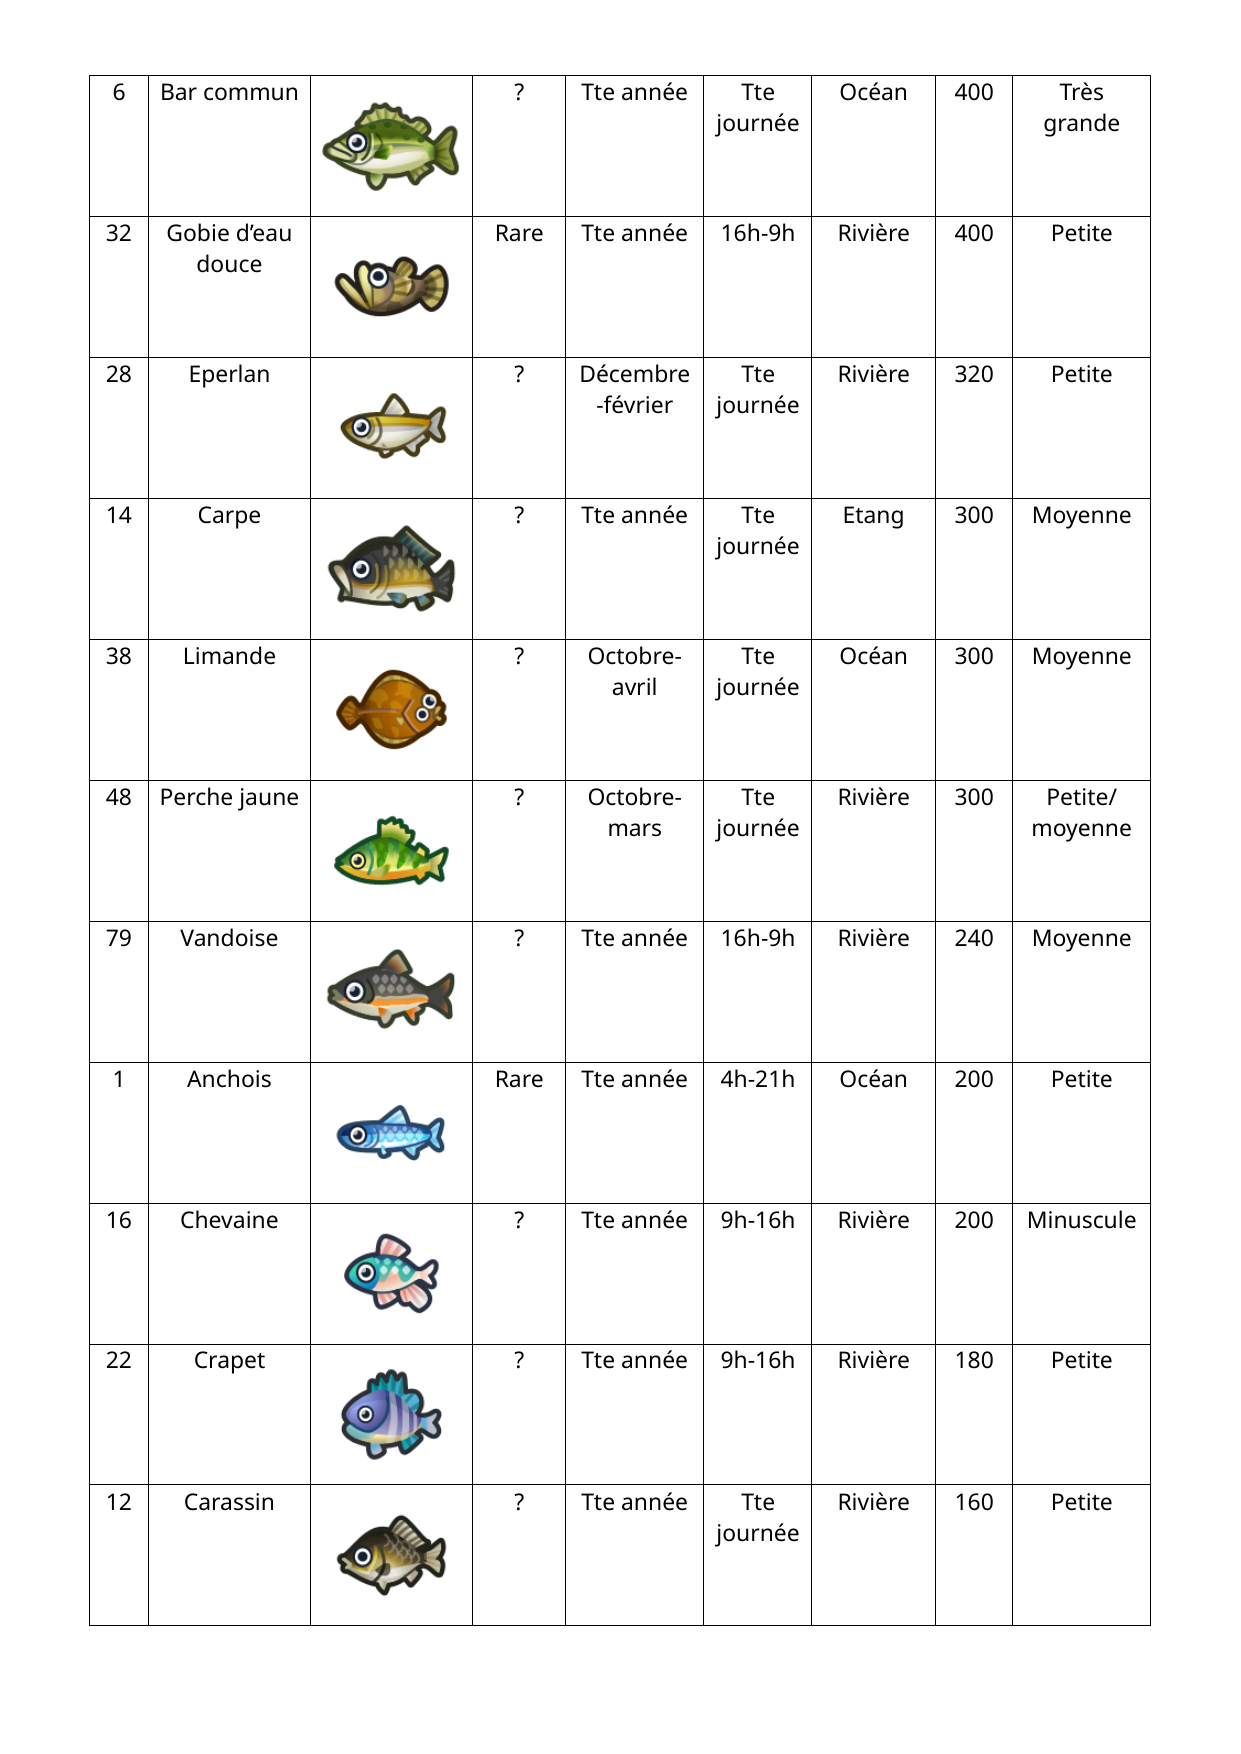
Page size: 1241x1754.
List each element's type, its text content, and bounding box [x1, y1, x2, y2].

table_cell 200 [936, 1063, 1012, 1202]
table_cell ? [473, 1345, 565, 1484]
table_cell Rivière [812, 217, 935, 357]
table_cell Tte année [566, 217, 703, 357]
table_cell 320 [936, 358, 1012, 498]
table_cell Chevaine [149, 1204, 310, 1343]
table_cell 300 [936, 499, 1012, 639]
table_cell Tte année [566, 76, 703, 216]
table_cell Tte journée [704, 781, 811, 921]
table_cell 79 [90, 922, 148, 1062]
table_cell Petite/moyenne [1013, 781, 1150, 921]
table_cell Tte journée [704, 640, 811, 780]
table_cell Tte année [566, 499, 703, 639]
table_cell [311, 1204, 472, 1343]
table_cell [311, 781, 472, 921]
table_cell 9h-16h [704, 1345, 811, 1484]
table_cell Bar commun [149, 76, 310, 216]
table_cell 300 [936, 640, 1012, 780]
table_cell 22 [90, 1345, 148, 1484]
table_cell Minuscule [1013, 1204, 1150, 1343]
table_cell 48 [90, 781, 148, 921]
table_cell 38 [90, 640, 148, 780]
table_cell Petite [1013, 1063, 1150, 1202]
table_cell [311, 1345, 472, 1484]
table_cell Crapet [149, 1345, 310, 1484]
table_cell [311, 1485, 472, 1625]
table_cell Tte journée [704, 358, 811, 498]
table_cell Moyenne [1013, 640, 1150, 780]
table_cell Océan [812, 640, 935, 780]
table_cell ? [473, 1485, 565, 1625]
table_cell 400 [936, 217, 1012, 357]
table_cell Octobre-avril [566, 640, 703, 780]
table_cell Moyenne [1013, 499, 1150, 639]
table_cell Rivière [812, 358, 935, 498]
table_cell 16 [90, 1204, 148, 1343]
table_cell ? [473, 499, 565, 639]
table_cell Rivière [812, 1485, 935, 1625]
table_cell ? [473, 76, 565, 216]
table_cell Octobre-mars [566, 781, 703, 921]
table_cell Carpe [149, 499, 310, 639]
table_cell Rivière [812, 1345, 935, 1484]
table_cell Petite [1013, 1485, 1150, 1625]
table_cell 16h-9h [704, 217, 811, 357]
table_cell Carassin [149, 1485, 310, 1625]
table_cell 180 [936, 1345, 1012, 1484]
table_cell 200 [936, 1204, 1012, 1343]
table_cell ? [473, 640, 565, 780]
table_cell Gobie d’eau douce [149, 217, 310, 357]
table_cell 1 [90, 1063, 148, 1202]
table_cell Tte année [566, 922, 703, 1062]
table_cell Limande [149, 640, 310, 780]
table_cell Rivière [812, 922, 935, 1062]
table_cell 160 [936, 1485, 1012, 1625]
table_cell 4h-21h [704, 1063, 811, 1202]
table_cell ? [473, 922, 565, 1062]
table_cell [311, 922, 472, 1062]
table_cell Océan [812, 76, 935, 216]
table_cell Petite [1013, 1345, 1150, 1484]
table_cell Tte année [566, 1485, 703, 1625]
table_cell 16h-9h [704, 922, 811, 1062]
table_cell [311, 499, 472, 639]
table_cell 240 [936, 922, 1012, 1062]
table_cell Rivière [812, 781, 935, 921]
table_cell Petite [1013, 217, 1150, 357]
table_cell 12 [90, 1485, 148, 1625]
table_cell Rivière [812, 1204, 935, 1343]
table_cell 300 [936, 781, 1012, 921]
table_cell Vandoise [149, 922, 310, 1062]
table_cell 32 [90, 217, 148, 357]
table_cell Tte journée [704, 499, 811, 639]
table_cell Etang [812, 499, 935, 639]
table_cell Tte année [566, 1204, 703, 1343]
table_cell Océan [812, 1063, 935, 1202]
table_cell [311, 217, 472, 357]
table_cell 28 [90, 358, 148, 498]
table_cell 14 [90, 499, 148, 639]
table_cell [311, 640, 472, 780]
table_cell 400 [936, 76, 1012, 216]
table_cell ? [473, 1204, 565, 1343]
table_cell [311, 358, 472, 498]
table_cell 9h-16h [704, 1204, 811, 1343]
table_cell Anchois [149, 1063, 310, 1202]
table_cell Très grande [1013, 76, 1150, 216]
table_cell Eperlan [149, 358, 310, 498]
table_cell ? [473, 358, 565, 498]
table_cell Petite [1013, 358, 1150, 498]
table_cell Tte année [566, 1345, 703, 1484]
table_cell Rare [473, 1063, 565, 1202]
table_cell [311, 76, 472, 216]
table_cell Tte journée [704, 76, 811, 216]
table_cell ? [473, 781, 565, 921]
table_cell Tte journée [704, 1485, 811, 1625]
table_cell Décembre-février [566, 358, 703, 498]
table_cell 6 [90, 76, 148, 216]
table_cell Tte année [566, 1063, 703, 1202]
table_cell Perche jaune [149, 781, 310, 921]
table_cell [311, 1063, 472, 1202]
table_cell Moyenne [1013, 922, 1150, 1062]
table_cell Rare [473, 217, 565, 357]
